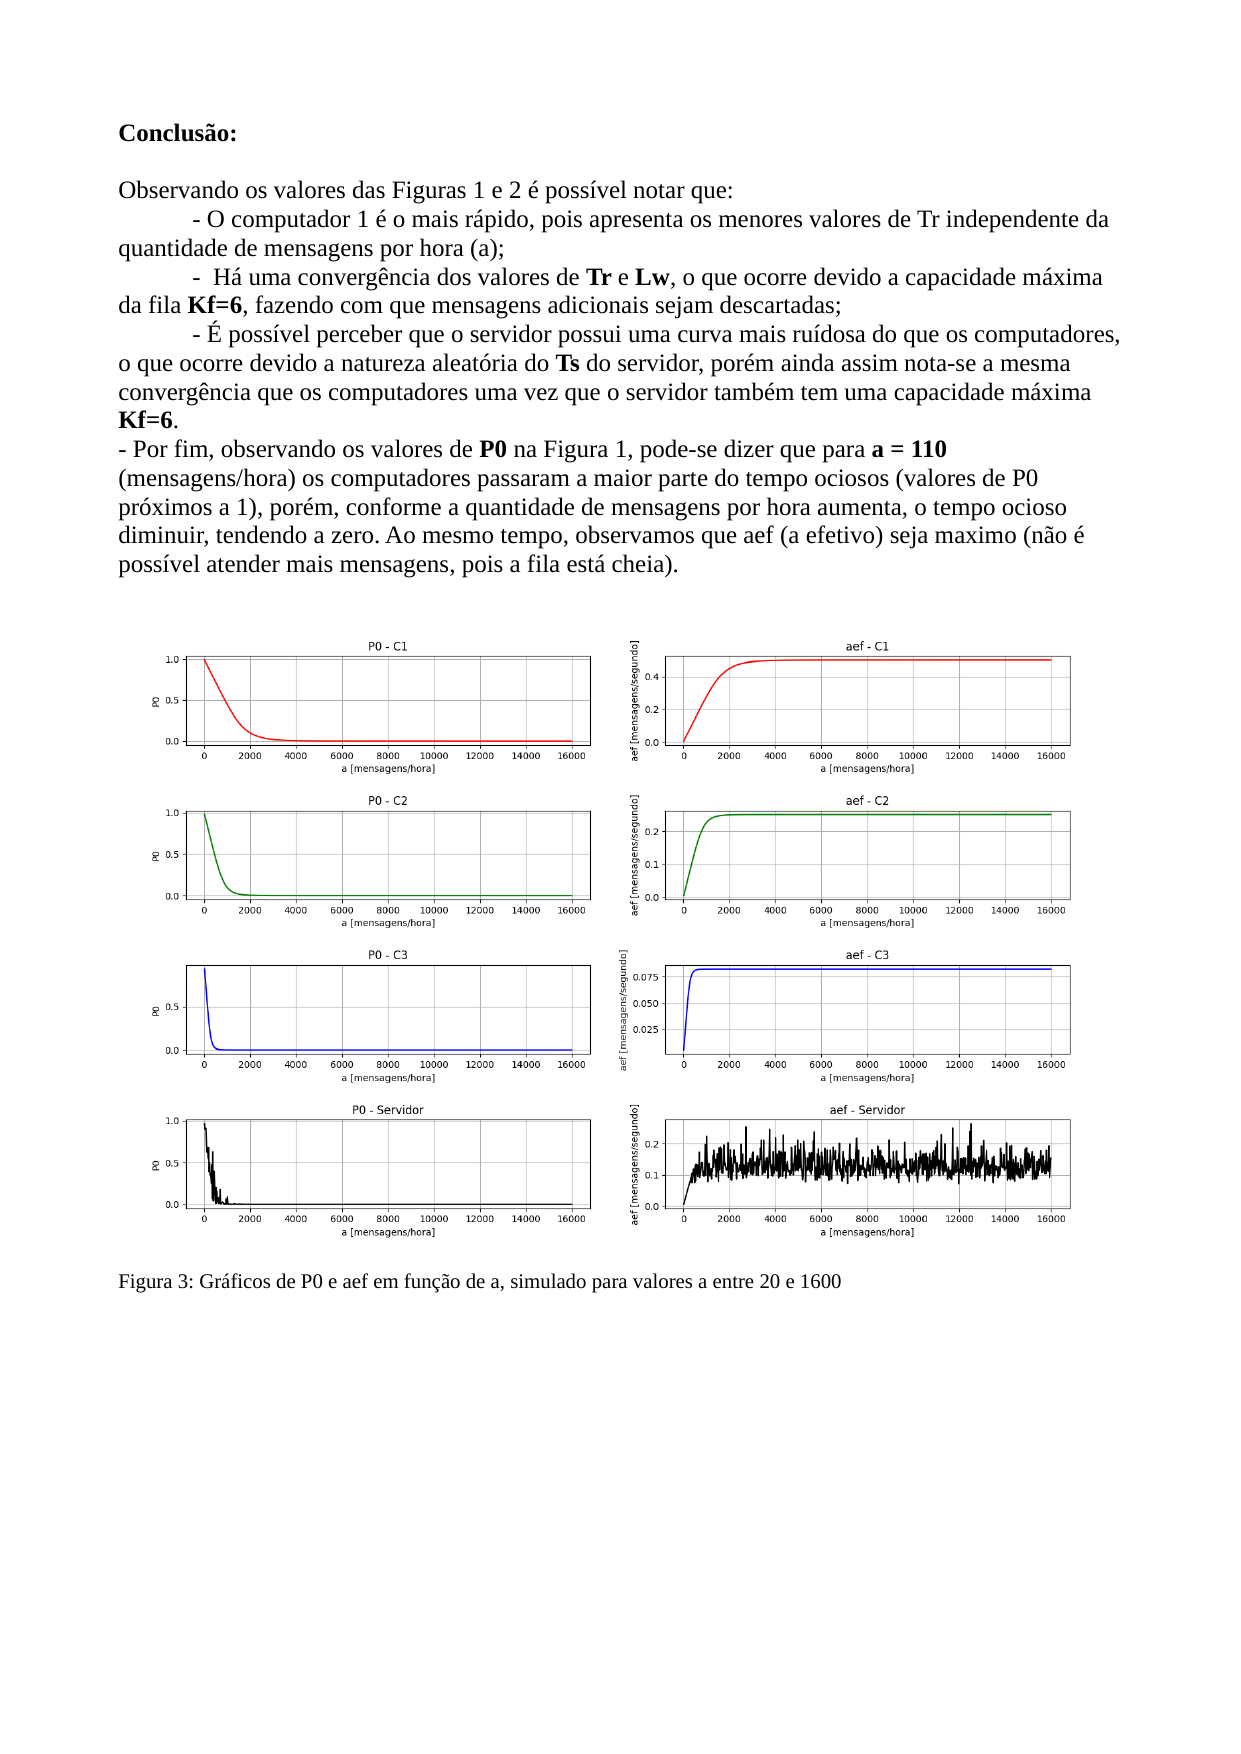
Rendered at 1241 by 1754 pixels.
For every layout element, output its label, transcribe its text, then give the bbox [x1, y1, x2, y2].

text Conclusão: [118, 118, 1122, 147]
text Figura 3: Gráficos de P0 e aef em função de a, simulado para valores a entre 20 e 1600 [118, 1270, 1122, 1293]
text Observando os valores das Figuras 1 e 2 é possível notar que: [118, 176, 1122, 204]
text - O computador 1 é o mais rápido, pois apresenta os menores valores de Tr independente da quantidade de mensagens por hora (a); [118, 204, 1122, 262]
picture [118, 606, 1123, 1270]
text - Há uma convergência dos valores de Tr e Lw, o que ocorre devido a capacidade máxima da fila Kf=6, fazendo com que mensagens adicionais sejam descartadas; [118, 262, 1122, 319]
text - Por fim, observando os valores de P0 na Figura 1, pode-se dizer que para a = 110 (mensagens/hora) os computadores passaram a maior parte do tempo ociosos (valores de P0 próximos a 1), porém, conforme a quantidade de mensagens por hora aumenta, o tempo ocioso diminuir, tendendo a zero. Ao mesmo tempo, observamos que aef (a efetivo) seja maximo (não é possível atender mais mensagens, pois a fila está cheia). [118, 434, 1122, 578]
text - É possível perceber que o servidor possui uma curva mais ruídosa do que os computadores, o que ocorre devido a natureza aleatória do Ts do servidor, porém ainda assim nota-se a mesma convergência que os computadores uma vez que o servidor também tem uma capacidade máxima Kf=6. [118, 319, 1122, 434]
